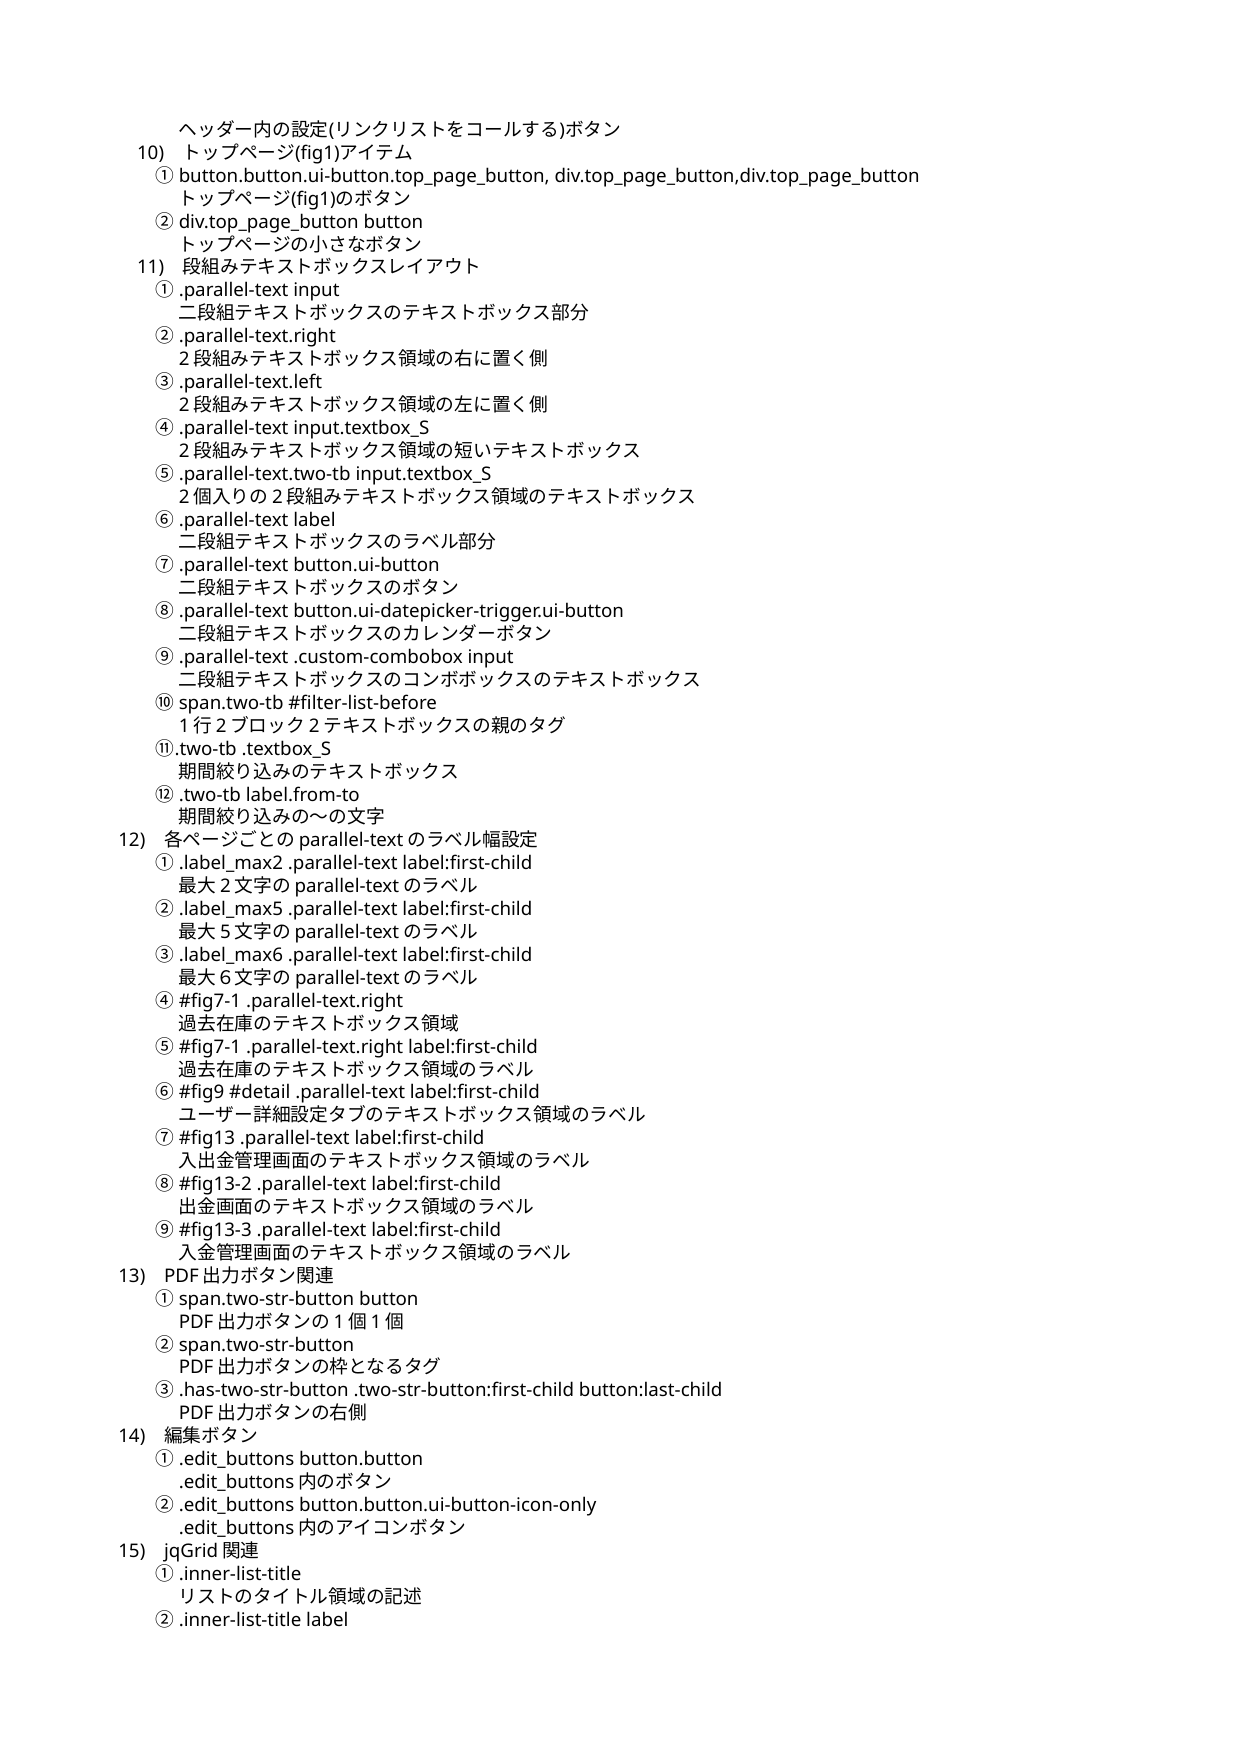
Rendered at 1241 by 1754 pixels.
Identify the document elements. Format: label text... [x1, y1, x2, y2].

text ⑦ .parallel-text button.ui-button [118, 553, 1122, 576]
text PDF出力ボタンの右側 [118, 1401, 1122, 1424]
text PDF出力ボタンの1個1個 [118, 1310, 1122, 1333]
text ③ .parallel-text.left [118, 370, 1122, 393]
text トップページ(fig1)のボタン [118, 187, 1122, 210]
text 2段組みテキストボックス領域の右に置く側 [118, 347, 1122, 370]
text ① .inner-list-title [118, 1562, 1122, 1585]
text ① button.button.ui-button.top_page_button, div.top_page_button,div.top_page_button [118, 164, 1122, 187]
text 2段組みテキストボックス領域の短いテキストボックス [118, 439, 1122, 462]
text 2段組みテキストボックス領域の左に置く側 [118, 393, 1122, 416]
text ① .parallel-text input [118, 278, 1122, 301]
text 期間絞り込みの〜の文字 [118, 806, 1122, 828]
text 二段組テキストボックスのラベル部分 [118, 531, 1122, 553]
text 二段組テキストボックスのコンボボックスのテキストボックス [118, 668, 1122, 691]
text ② .inner-list-title label [118, 1608, 1122, 1631]
text 10) トップページ(fig1)アイテム [118, 141, 1122, 164]
text 二段組テキストボックスのボタン [118, 576, 1122, 599]
text 13) PDF出力ボタン関連 [118, 1264, 1122, 1287]
text ヘッダー内の設定(リンクリストをコールする)ボタン [118, 118, 1122, 141]
text ⑥ .parallel-text label [118, 508, 1122, 531]
text ② .edit_buttons button.button.ui-button-icon-only [118, 1493, 1122, 1516]
text ⑤ .parallel-text.two-tb input.textbox_S [118, 462, 1122, 485]
text 1行2ブロック2テキストボックスの親のタグ [118, 714, 1122, 737]
text 14) 編集ボタン [118, 1424, 1122, 1447]
text ③ .has-two-str-button .two-str-button:first-child button:last-child [118, 1378, 1122, 1401]
text ⑧ #fig13-2 .parallel-text label:first-child [118, 1172, 1122, 1195]
text ④ .parallel-text input.textbox_S [118, 416, 1122, 439]
text .edit_buttons内のアイコンボタン [118, 1516, 1122, 1539]
text 入出金管理画面のテキストボックス領域のラベル [118, 1149, 1122, 1172]
text ⑧ .parallel-text button.ui-datepicker-trigger.ui-button [118, 599, 1122, 622]
text リストのタイトル領域の記述 [118, 1585, 1122, 1608]
text ⑦ #fig13 .parallel-text label:first-child [118, 1126, 1122, 1149]
text ② .label_max5 .parallel-text label:first-child [118, 897, 1122, 920]
text 入金管理画面のテキストボックス領域のラベル [118, 1241, 1122, 1264]
text .edit_buttons内のボタン [118, 1470, 1122, 1493]
text ⑥ #fig9 #detail .parallel-text label:first-child [118, 1081, 1122, 1103]
text ② .parallel-text.right [118, 324, 1122, 347]
text ⑨ .parallel-text .custom-combobox input [118, 645, 1122, 668]
text 2個入りの2段組みテキストボックス領域のテキストボックス [118, 485, 1122, 508]
text PDF出力ボタンの枠となるタグ [118, 1356, 1122, 1378]
text ① .edit_buttons button.button [118, 1447, 1122, 1470]
text ⑤ #fig7-1 .parallel-text.right label:first-child [118, 1035, 1122, 1058]
text 最大６文字のparallel-textのラベル [118, 966, 1122, 989]
text ⑨ #fig13-3 .parallel-text label:first-child [118, 1218, 1122, 1241]
text ② div.top_page_button button [118, 210, 1122, 233]
text ユーザー詳細設定タブのテキストボックス領域のラベル [118, 1103, 1122, 1126]
text トップページの小さなボタン [118, 233, 1122, 256]
text 出金画面のテキストボックス領域のラベル [118, 1195, 1122, 1218]
text 過去在庫のテキストボックス領域 [118, 1012, 1122, 1035]
text 最大2文字のparallel-textのラベル [118, 874, 1122, 897]
text ⑪.two-tb .textbox_S [118, 737, 1122, 760]
text ① span.two-str-button button [118, 1287, 1122, 1310]
text ⑫ .two-tb label.from-to [118, 783, 1122, 806]
text 二段組テキストボックスのカレンダーボタン [118, 622, 1122, 645]
text ② span.two-str-button [118, 1333, 1122, 1356]
text ① .label_max2 .parallel-text label:first-child [118, 851, 1122, 874]
text 期間絞り込みのテキストボックス [118, 760, 1122, 783]
text 15) jqGrid関連 [118, 1539, 1122, 1562]
text ③ .label_max6 .parallel-text label:first-child [118, 943, 1122, 966]
text 二段組テキストボックスのテキストボックス部分 [118, 301, 1122, 324]
text ➉ span.two-tb #filter-list-before [118, 691, 1122, 714]
text 12) 各ページごとのparallel-textのラベル幅設定 [118, 828, 1122, 851]
text 過去在庫のテキストボックス領域のラベル [118, 1058, 1122, 1081]
text ④ #fig7-1 .parallel-text.right [118, 989, 1122, 1012]
text 11) 段組みテキストボックスレイアウト [118, 256, 1122, 278]
text 最大5文字のparallel-textのラベル [118, 920, 1122, 943]
